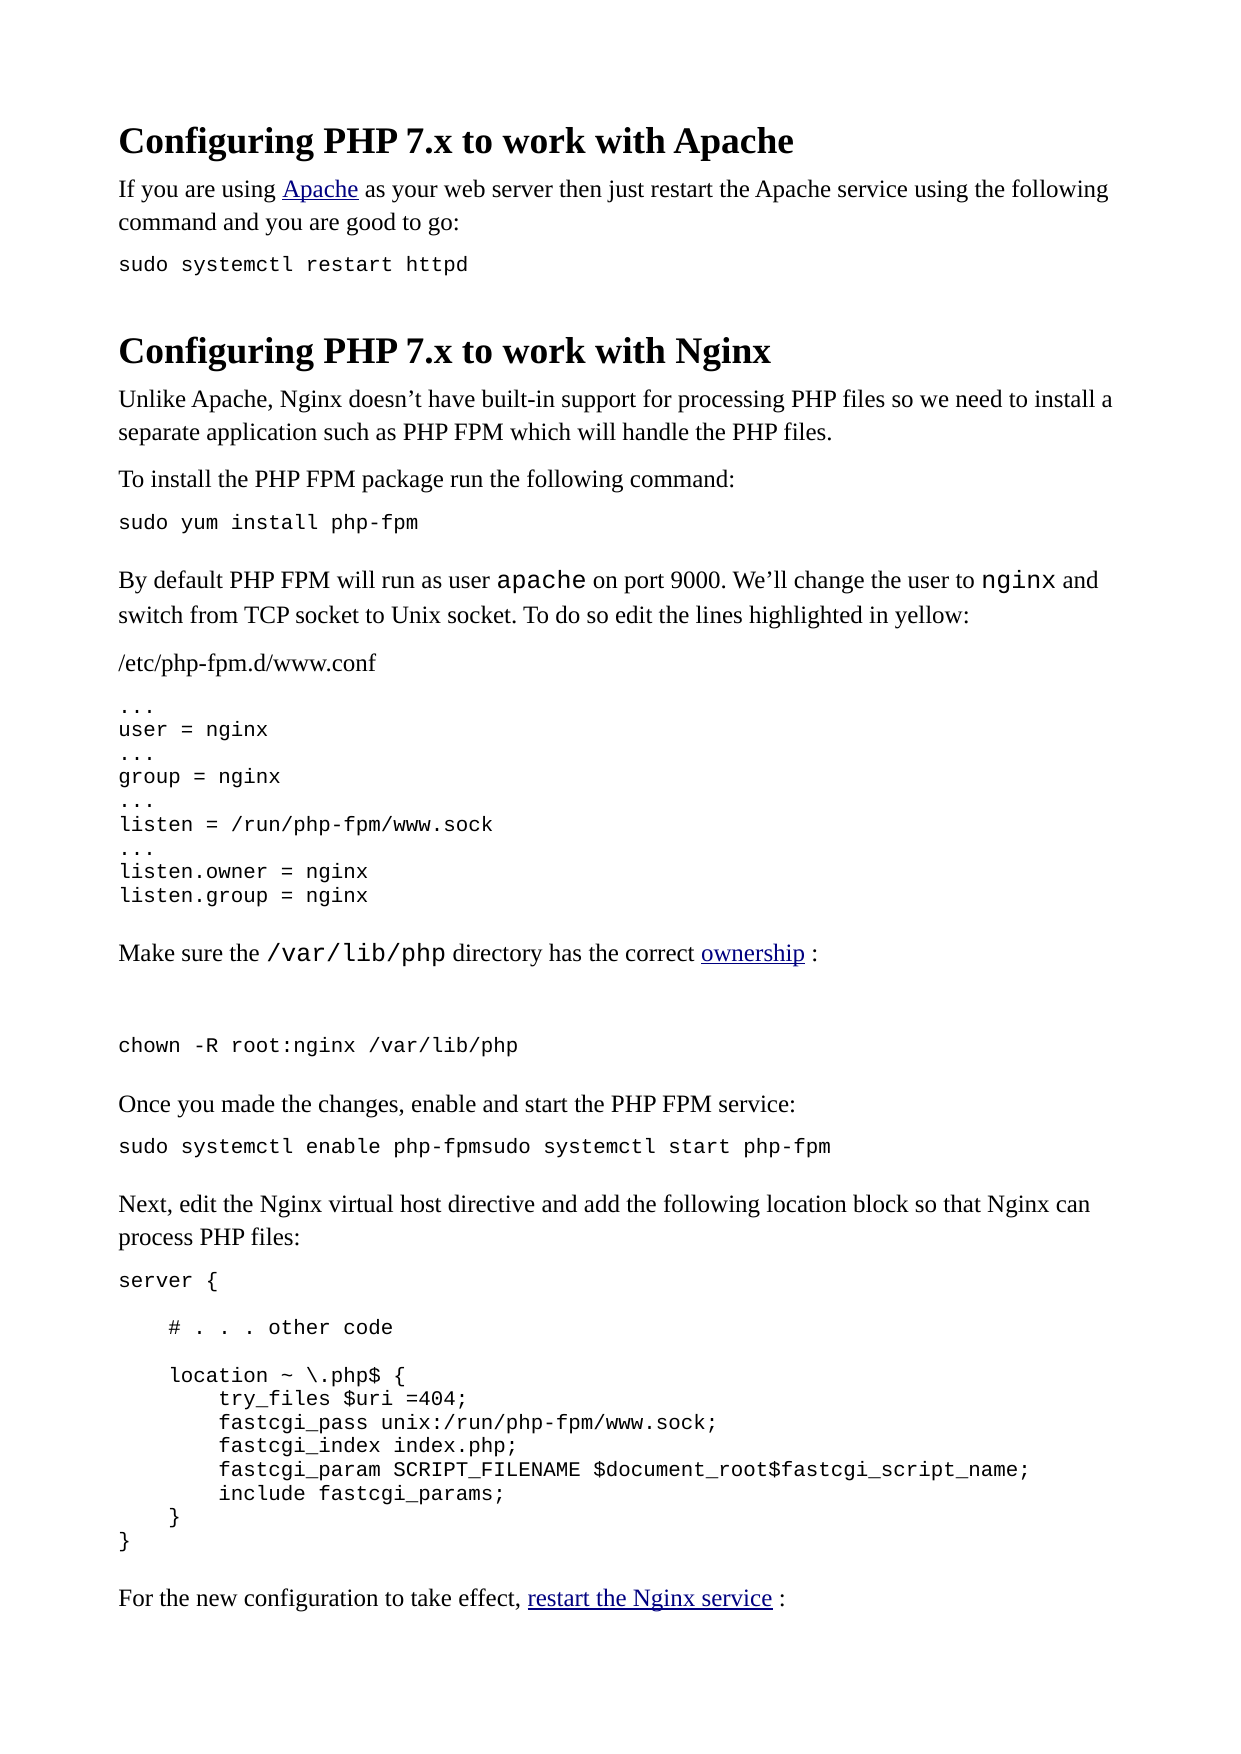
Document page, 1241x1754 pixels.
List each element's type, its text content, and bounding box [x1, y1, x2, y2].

text } [118, 1530, 1122, 1554]
text group = nginx [118, 767, 1122, 790]
text Make sure the /var/lib/php directory has the correct ownership : [118, 938, 1122, 969]
text By default PHP FPM will run as user apache on port 9000. We’ll change the user to nginx and switch from TCP socket to Unix socket. To do so edit the lines highlighted in yellow: [118, 565, 1122, 629]
text listen.owner = nginx [118, 861, 1122, 885]
text # . . . other code [118, 1317, 1122, 1341]
text sudo systemctl enable php-fpmsudo systemctl start php-fpm [118, 1136, 1122, 1160]
text server { [118, 1270, 1122, 1294]
subtitle Configuring PHP 7.x to work with Apache [118, 118, 1122, 161]
text user = nginx [118, 719, 1122, 743]
text fastcgi_pass unix:/run/php-fpm/www.sock; [118, 1412, 1122, 1436]
text Next, edit the Nginx virtual host directive and add the following location block so that Nginx can process PHP files: [118, 1189, 1122, 1251]
text sudo yum install php-fpm [118, 512, 1122, 536]
text Once you made the changes, enable and start the PHP FPM service: [118, 1089, 1122, 1117]
text sudo systemctl restart httpd [118, 254, 1122, 278]
text try_files $uri =404; [118, 1388, 1122, 1412]
text fastcgi_param SCRIPT_FILENAME $document_root$fastcgi_script_name; [118, 1459, 1122, 1483]
text include fastcgi_params; [118, 1483, 1122, 1506]
text listen = /run/php-fpm/www.sock [118, 814, 1122, 837]
text } [118, 1506, 1122, 1530]
subtitle Configuring PHP 7.x to work with Nginx [118, 328, 1122, 371]
text ... [118, 696, 1122, 719]
text If you are using Apache as your web server then just restart the Apache service using the following command and you are good to go: [118, 174, 1122, 236]
text listen.group = nginx [118, 885, 1122, 908]
text To install the PHP FPM package run the following command: [118, 464, 1122, 493]
text ... [118, 743, 1122, 767]
text ... [118, 790, 1122, 814]
text chown -R root:nginx /var/lib/php [118, 1036, 1122, 1059]
text For the new configuration to take effect, restart the Nginx service : [118, 1583, 1122, 1612]
text ... [118, 837, 1122, 861]
text /etc/php-fpm.d/www.conf [118, 648, 1122, 677]
text location ~ \.php$ { [118, 1364, 1122, 1388]
text fastcgi_index index.php; [118, 1436, 1122, 1459]
text Unlike Apache, Nginx doesn’t have built-in support for processing PHP files so we need to install a separate application such as PHP FPM which will handle the PHP files. [118, 384, 1122, 446]
